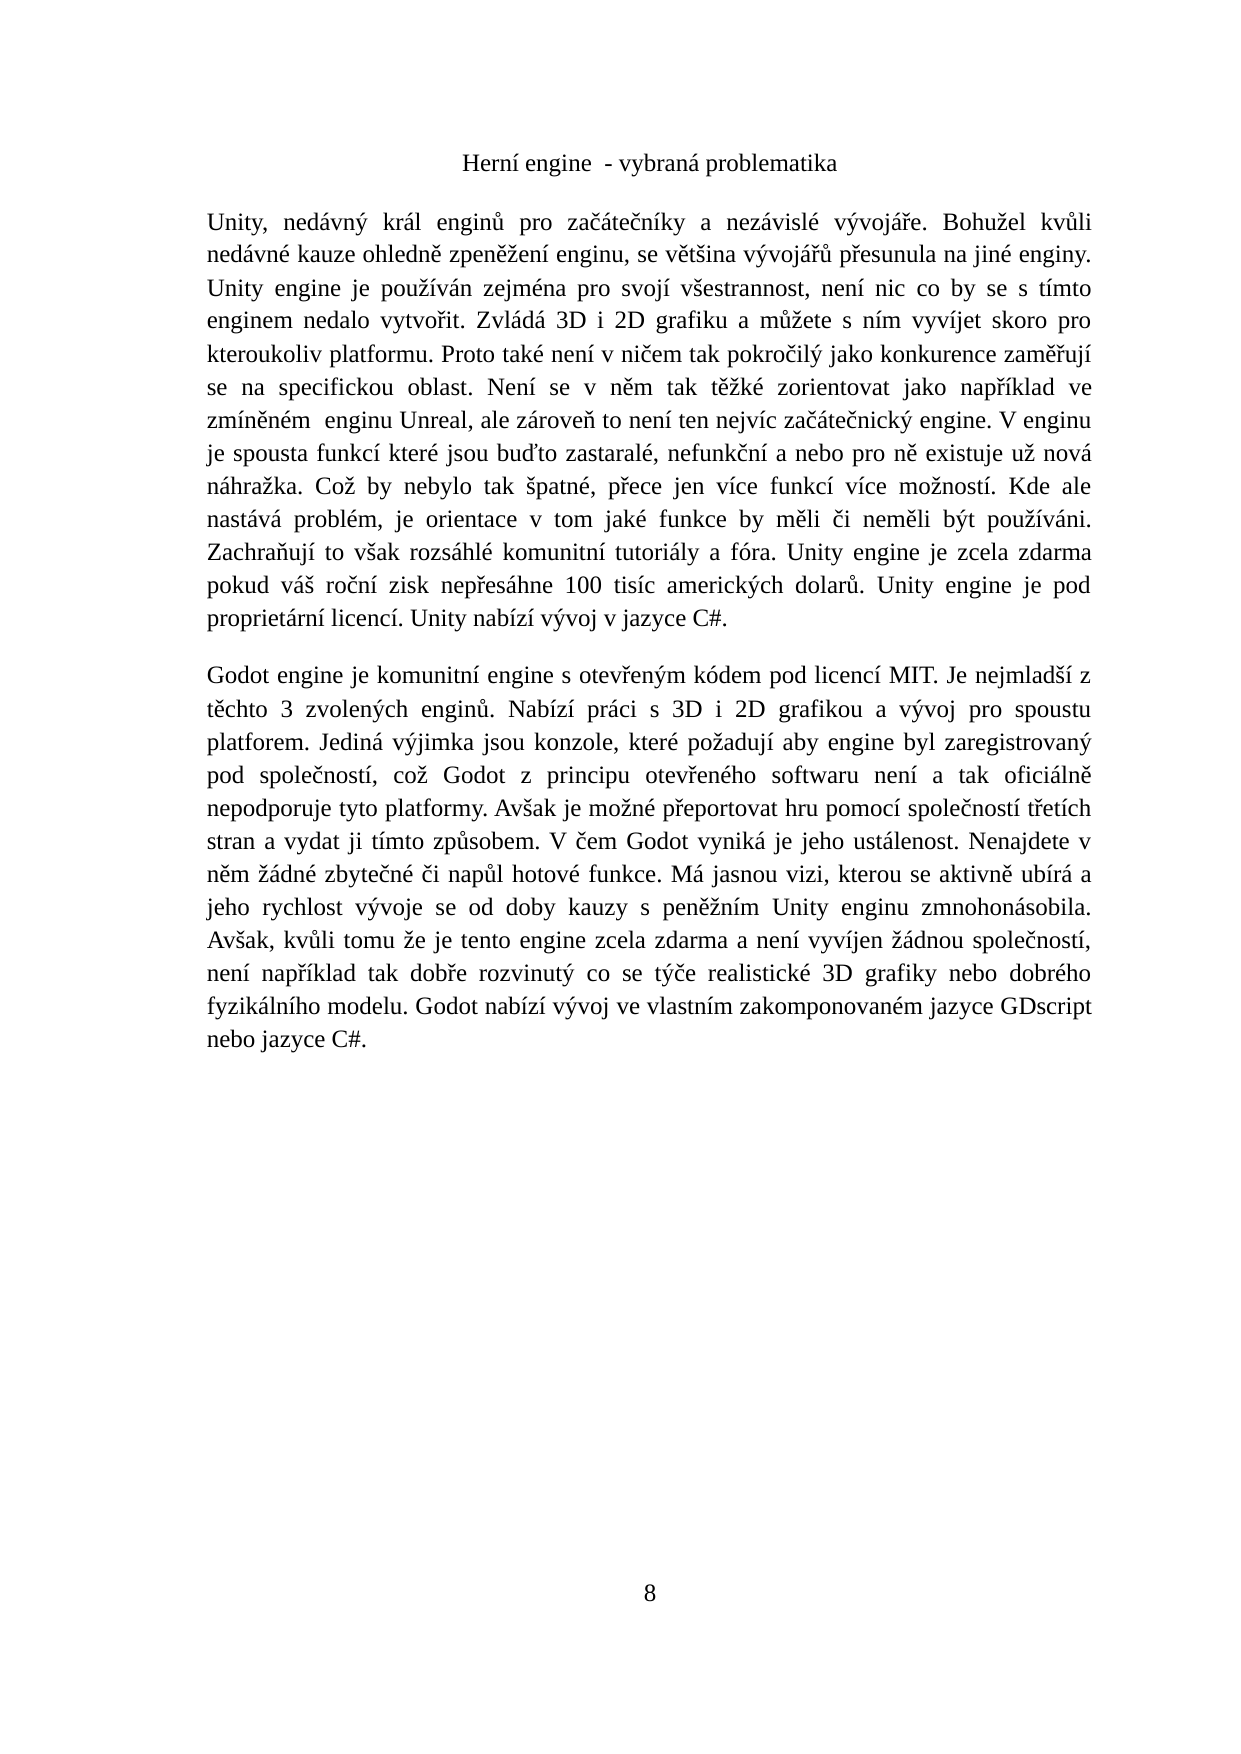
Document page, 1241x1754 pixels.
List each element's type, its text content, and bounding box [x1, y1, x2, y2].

text Unity, nedávný král enginů pro začátečníky a nezávislé vývojáře. Bohužel kvůli nedávné kauze ohledně zpeněžení enginu, se většina vývojářů přesunula na jiné enginy. Unity engine je používán zejména pro svojí všestrannost, není nic co by se s tímto enginem nedalo vytvořit. Zvládá 3D i 2D grafiku a můžete s ním vyvíjet skoro pro kteroukoliv platformu. Proto také není v ničem tak pokročilý jako konkurence zaměřují se na specifickou oblast. Není se v něm tak těžké zorientovat jako například ve zmíněném enginu Unreal, ale zároveň to není ten nejvíc začátečnický engine. V enginu je spousta funkcí které jsou buďto zastaralé, nefunkční a nebo pro ně existuje už nová náhražka. Což by nebylo tak špatné, přece jen více funkcí více možností. Kde ale nastává problém, je orientace v tom jaké funkce by měli či neměli být používáni. Zachraňují to však rozsáhlé komunitní tutoriály a fóra. Unity engine je zcela zdarma pokud váš roční zisk nepřesáhne 100 tisíc amerických dolarů. Unity engine je pod proprietární licencí. Unity nabízí vývoj v jazyce C#. [207, 207, 1093, 632]
text Godot engine je komunitní engine s otevřeným kódem pod licencí MIT. Je nejmladší z těchto 3 zvolených enginů. Nabízí práci s 3D i 2D grafikou a vývoj pro spoustu platforem. Jediná výjimka jsou konzole, které požadují aby engine byl zaregistrovaný pod společností, což Godot z principu otevřeného softwaru není a tak oficiálně nepodporuje tyto platformy. Avšak je možné přeportovat hru pomocí společností třetích stran a vydat ji tímto způsobem. V čem Godot vyniká je jeho ustálenost. Nenajdete v něm žádné zbytečné či napůl hotové funkce. Má jasnou vizi, kterou se aktivně ubírá a jeho rychlost vývoje se od doby kauzy s peněžním Unity enginu zmnohonásobila. Avšak, kvůli tomu že je tento engine zcela zdarma a není vyvíjen žádnou společností, není například tak dobře rozvinutý co se týče realistické 3D grafiky nebo dobrého fyzikálního modelu. Godot nabízí vývoj ve vlastním zakomponovaném jazyce GDscript nebo jazyce C#. [207, 661, 1093, 1053]
